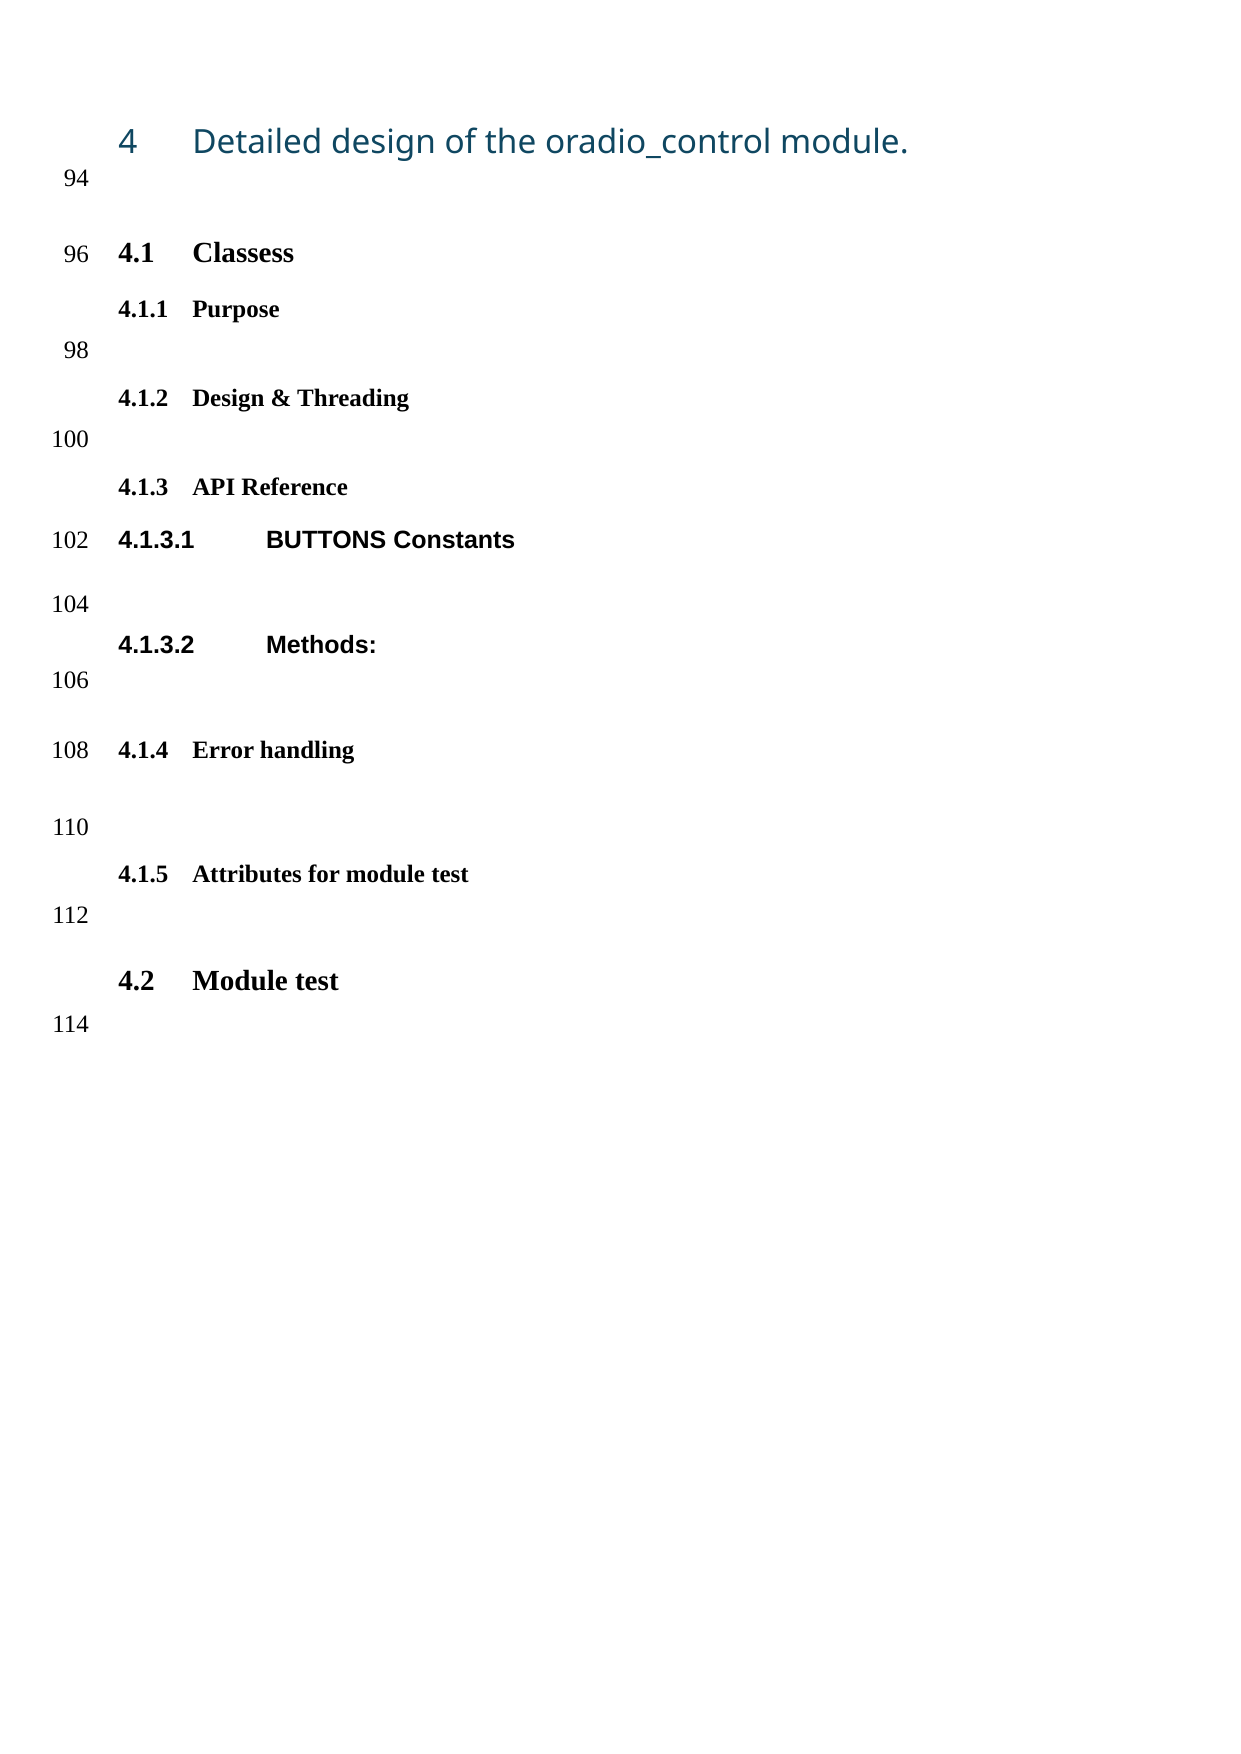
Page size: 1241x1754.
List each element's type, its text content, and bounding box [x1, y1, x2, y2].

subtitle Design & Threading [118, 383, 1122, 412]
subtitle Module test [118, 963, 1122, 996]
subtitle BUTTONS Constants [118, 525, 1122, 554]
subtitle Attributes for module test [118, 859, 1122, 888]
subtitle Methods: [118, 630, 1122, 659]
subtitle Detailed design of the oradio_control module. [118, 118, 1122, 163]
subtitle Classess [118, 236, 1122, 269]
subtitle API Reference [118, 472, 1122, 500]
subtitle Purpose [118, 294, 1122, 323]
subtitle Error handling [118, 735, 1122, 764]
